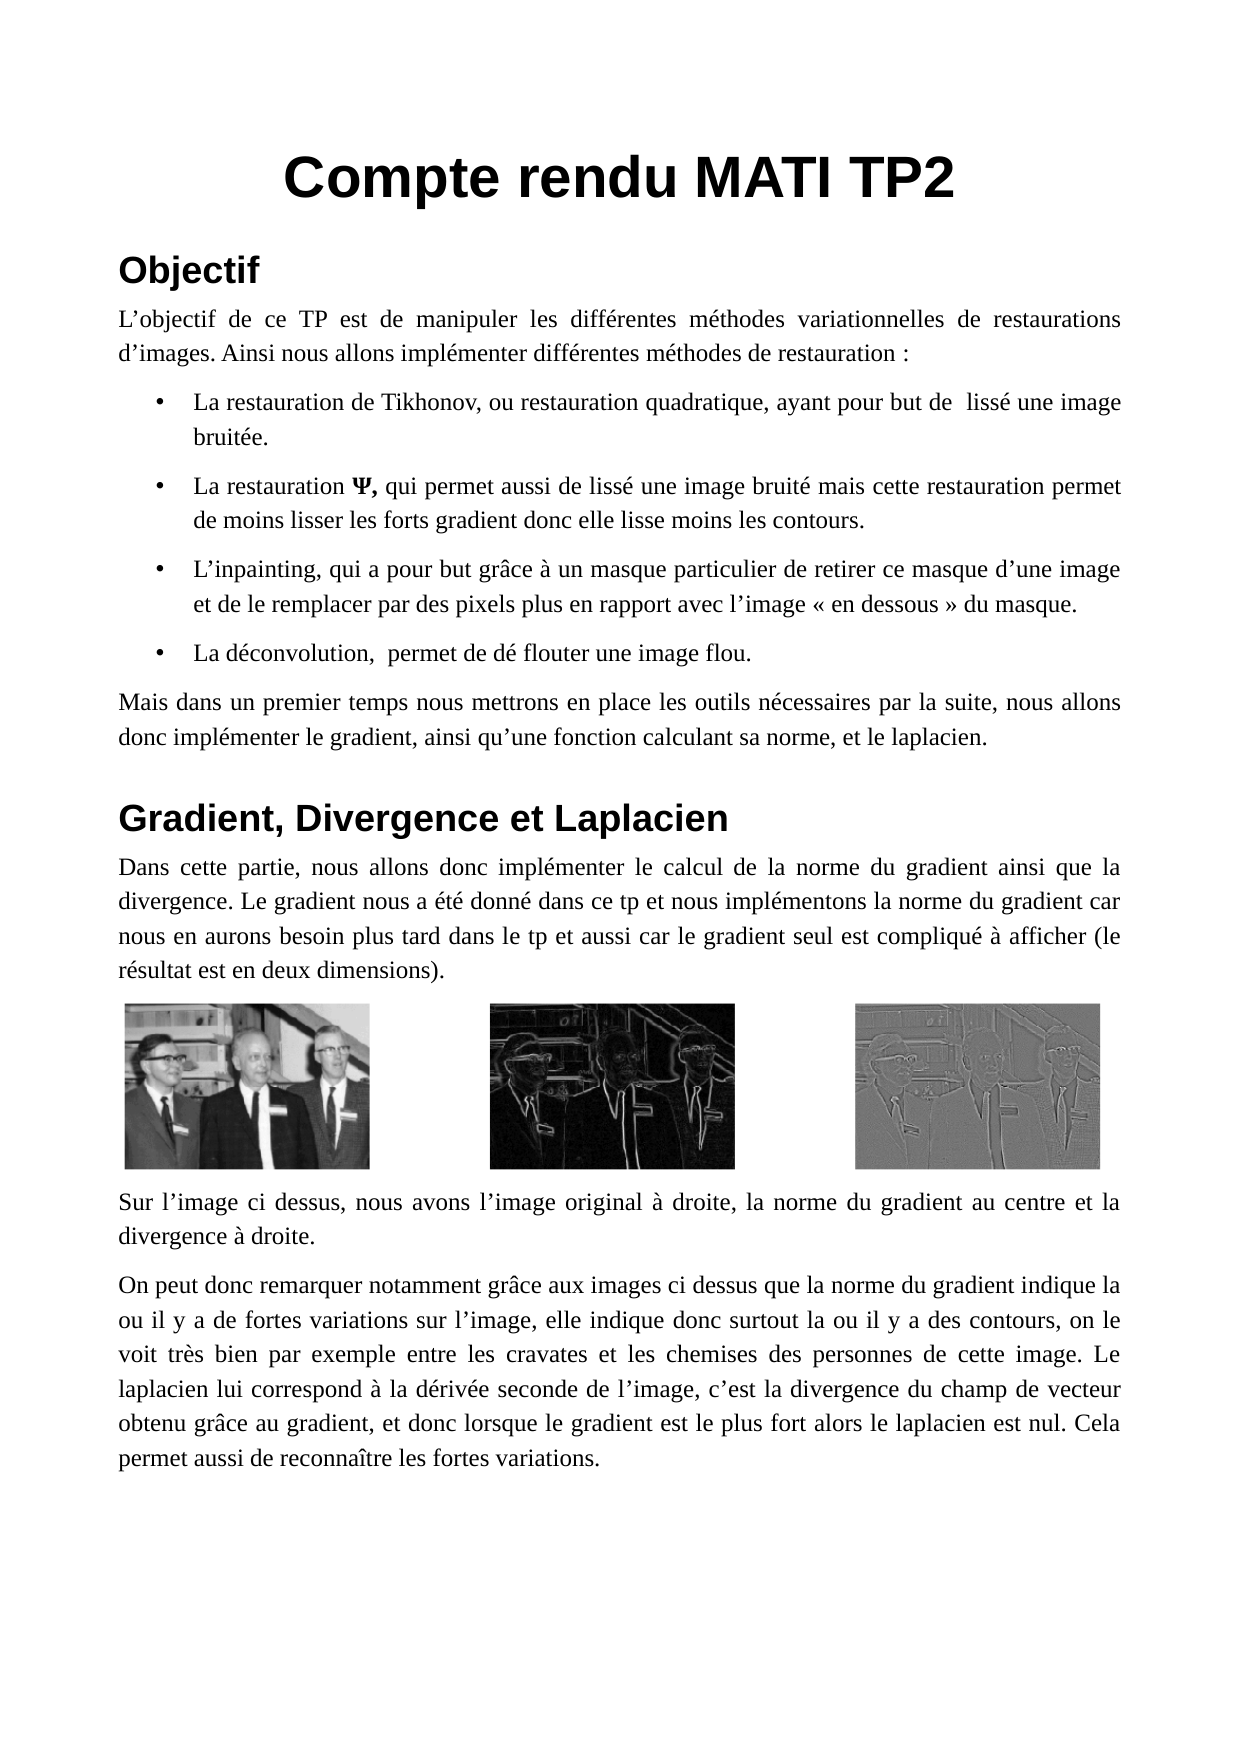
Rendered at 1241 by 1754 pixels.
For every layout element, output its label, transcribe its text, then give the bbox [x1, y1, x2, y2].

title Compte rendu MATI TP2 [118, 143, 1122, 210]
text L’objectif de ce TP est de manipuler les différentes méthodes variationnelles de restaurations d’images. Ainsi nous allons implémenter différentes méthodes de restauration : [118, 304, 1122, 367]
subtitle Objectif [118, 248, 1122, 291]
picture [111, 992, 1116, 1181]
list L’inpainting, qui a pour but grâce à un masque particulier de retirer ce masque d’une image et de le remplacer par des pixels plus en rapport avec l’image « en dessous » du masque. [156, 554, 1122, 618]
subtitle Gradient, Divergence et Laplacien [118, 796, 1122, 839]
list La déconvolution, permet de dé flouter une image flou. [156, 638, 1122, 667]
text Sur l’image ci dessus, nous avons l’image original à droite, la norme du gradient au centre et la divergence à droite. [118, 1004, 1122, 1250]
list La restauration Ψ, qui permet aussi de lissé une image bruité mais cette restauration permet de moins lisser les forts gradient donc elle lisse moins les contours. [156, 471, 1122, 534]
text Dans cette partie, nous allons donc implémenter le calcul de la norme du gradient ainsi que la divergence. Le gradient nous a été donné dans ce tp et nous implémentons la norme du gradient car nous en aurons besoin plus tard dans le tp et aussi car le gradient seul est compliqué à afficher (le résultat est en deux dimensions). [118, 852, 1122, 984]
text On peut donc remarquer notamment grâce aux images ci dessus que la norme du gradient indique la ou il y a de fortes variations sur l’image, elle indique donc surtout la ou il y a des contours, on le voit très bien par exemple entre les cravates et les chemises des personnes de cette image. Le laplacien lui correspond à la dérivée seconde de l’image, c’est la divergence du champ de vecteur obtenu grâce au gradient, et donc lorsque le gradient est le plus fort alors le laplacien est nul. Cela permet aussi de reconnaître les fortes variations. [118, 1270, 1122, 1471]
text Mais dans un premier temps nous mettrons en place les outils nécessaires par la suite, nous allons donc implémenter le gradient, ainsi qu’une fonction calculant sa norme, et le laplacien. [118, 687, 1122, 750]
list La restauration de Tikhonov, ou restauration quadratique, ayant pour but de lissé une image bruitée. [156, 387, 1122, 451]
